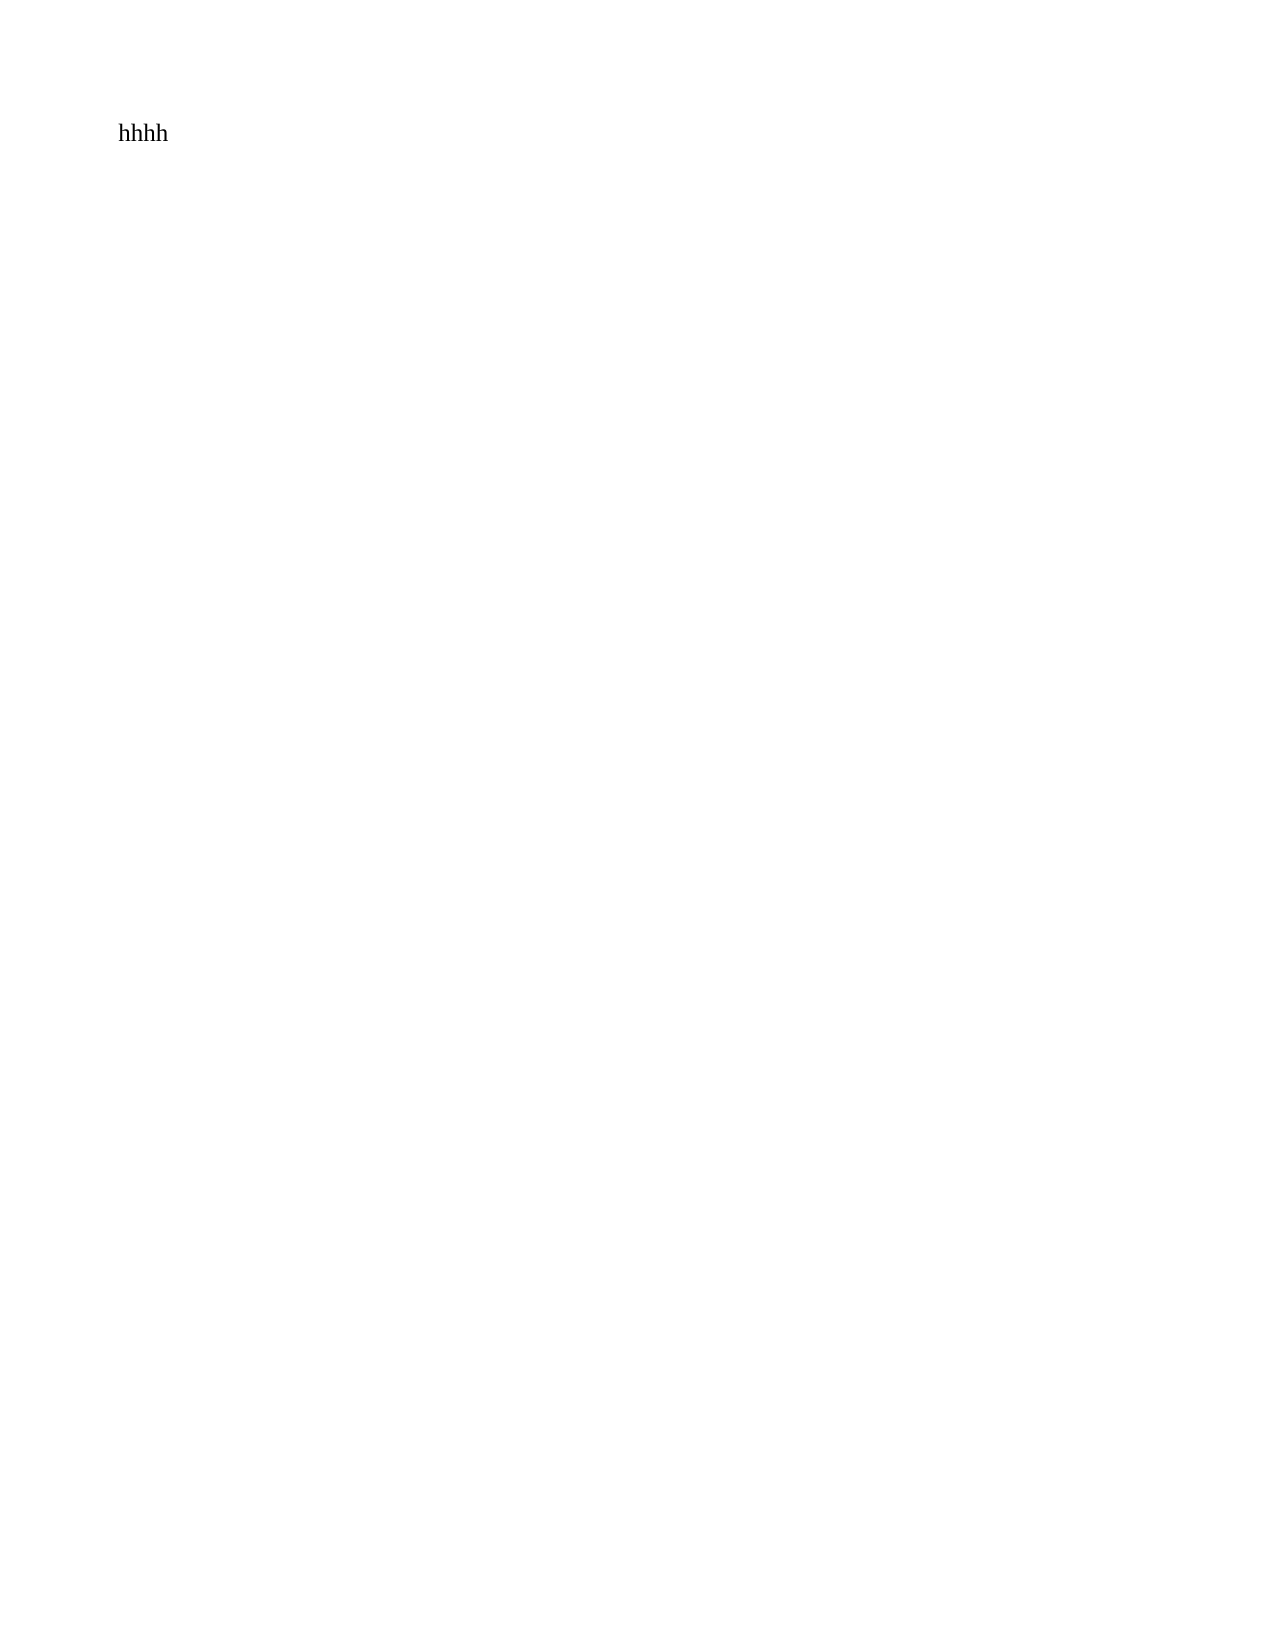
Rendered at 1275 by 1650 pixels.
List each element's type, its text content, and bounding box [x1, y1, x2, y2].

text hhhh [118, 118, 1157, 147]
